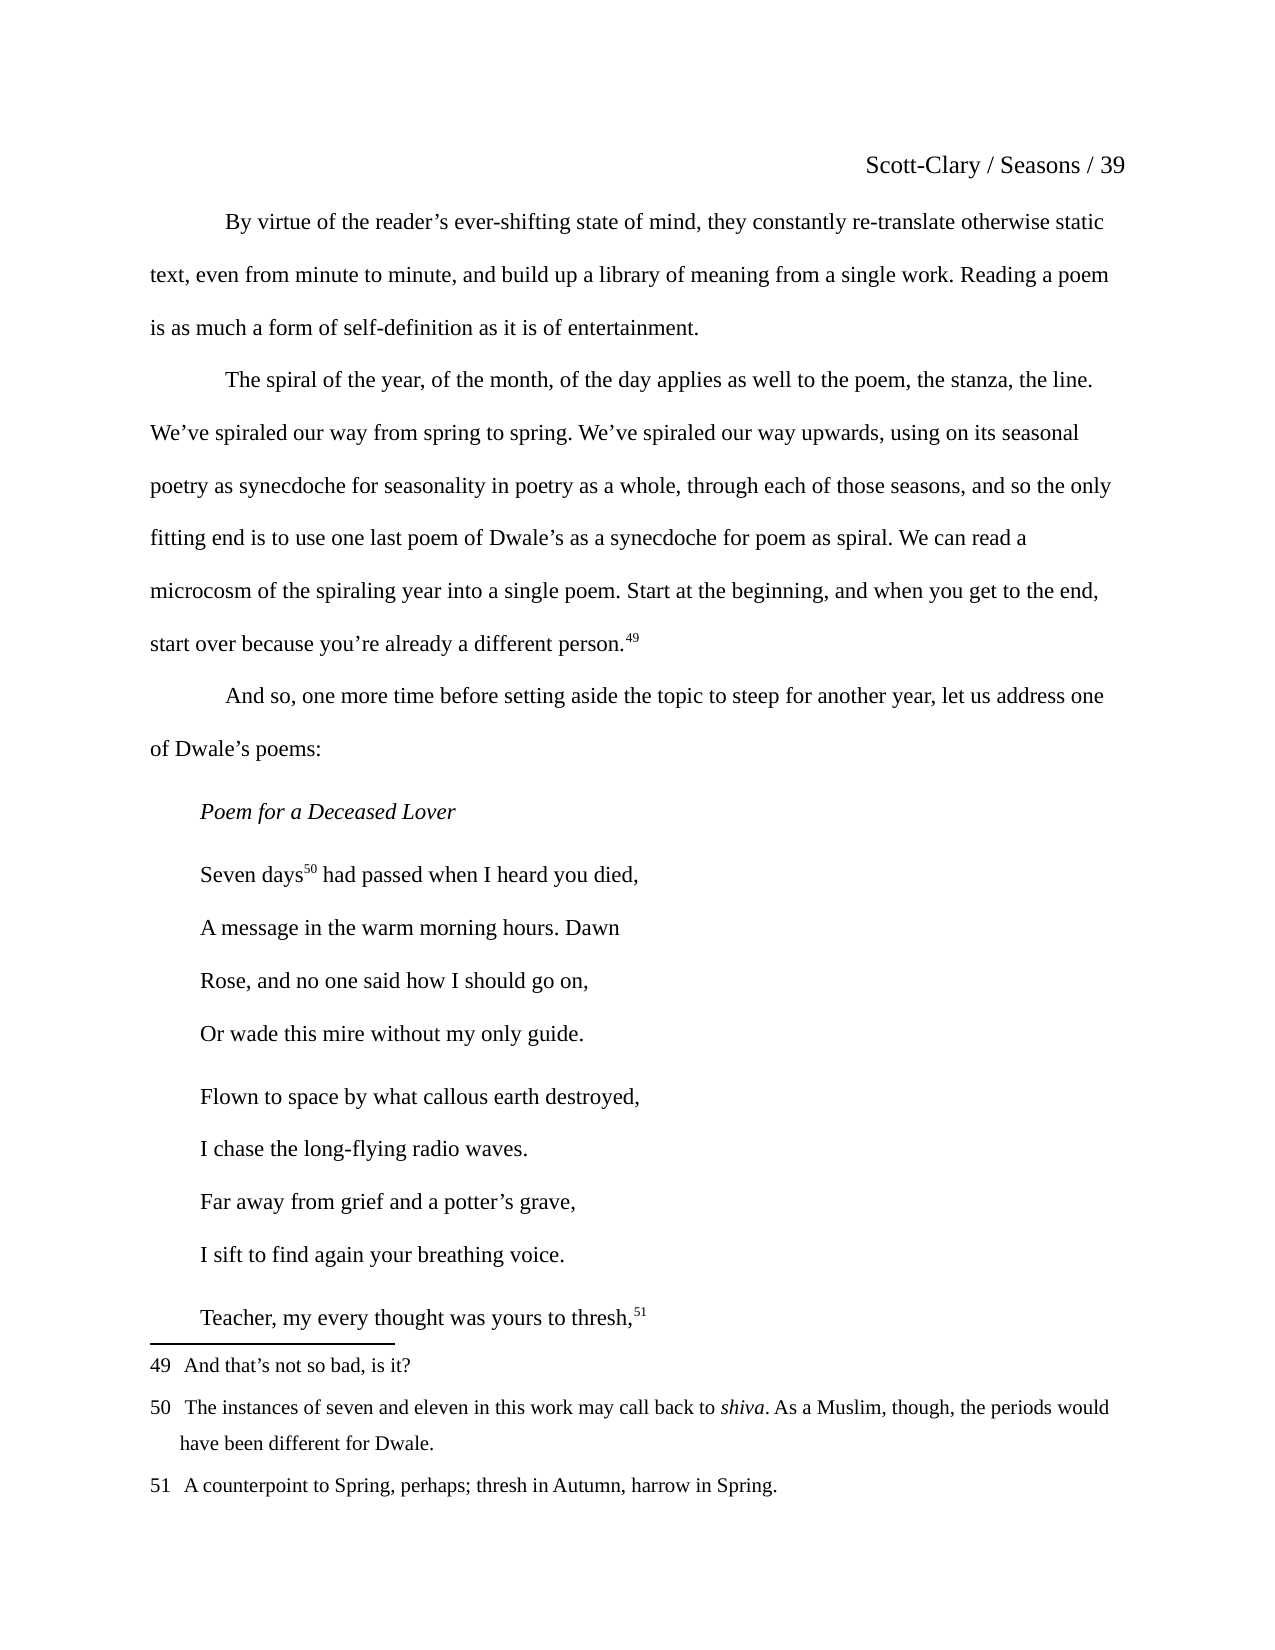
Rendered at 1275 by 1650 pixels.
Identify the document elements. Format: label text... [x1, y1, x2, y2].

text A counterpoint to Spring, perhaps; thresh in Autumn, harrow in Spring. [147, 1470, 1128, 1500]
text And that’s not so bad, is it? [147, 1350, 1128, 1380]
text And so, one more time before setting aside the topic to steep for another year, let us address one of Dwale’s poems: [150, 683, 1125, 762]
text Seven days had passed when I heard you died, A message in the warm morning hours. Dawn Rose, and no one said how I should go on, Or wade this mire without my only guide. [200, 862, 1075, 1046]
text The spiral of the year, of the month, of the day applies as well to the poem, the stanza, the line. We’ve spiraled our way from spring to spring. We’ve spiraled our way upwards, using on its seasonal poetry as synecdoche for seasonality in poetry as a whole, through each of those seasons, and so the only fitting end is to use one last poem of Dwale’s as a synecdoche for poem as spiral. We can read a microcosm of the spiraling year into a single poem. Start at the beginning, and when you get to the end, start over because you’re already a different person. [150, 366, 1125, 656]
text The instances of seven and eleven in this work may call back to shiva. As a Muslim, though, the periods would have been different for Dwale. [147, 1392, 1128, 1458]
text Poem for a Deceased Lover [200, 798, 1075, 825]
text By virtue of the reader’s ever-shifting state of mind, they constantly re-translate otherwise static text, even from minute to minute, and build up a library of meaning from a single work. Reading a poem is as much a form of self-definition as it is of entertainment. [150, 208, 1125, 340]
text Flown to space by what callous earth destroyed, I chase the long-flying radio waves. Far away from grief and a potter’s grave, I sift to find again your breathing voice. [200, 1083, 1075, 1267]
text Teacher, my every thought was yours to thresh, So now what sure course would you recommend? Your kind words turned to shrapnel in the end, Pieces of you left here in my heart’s flesh. [200, 1304, 1075, 1330]
